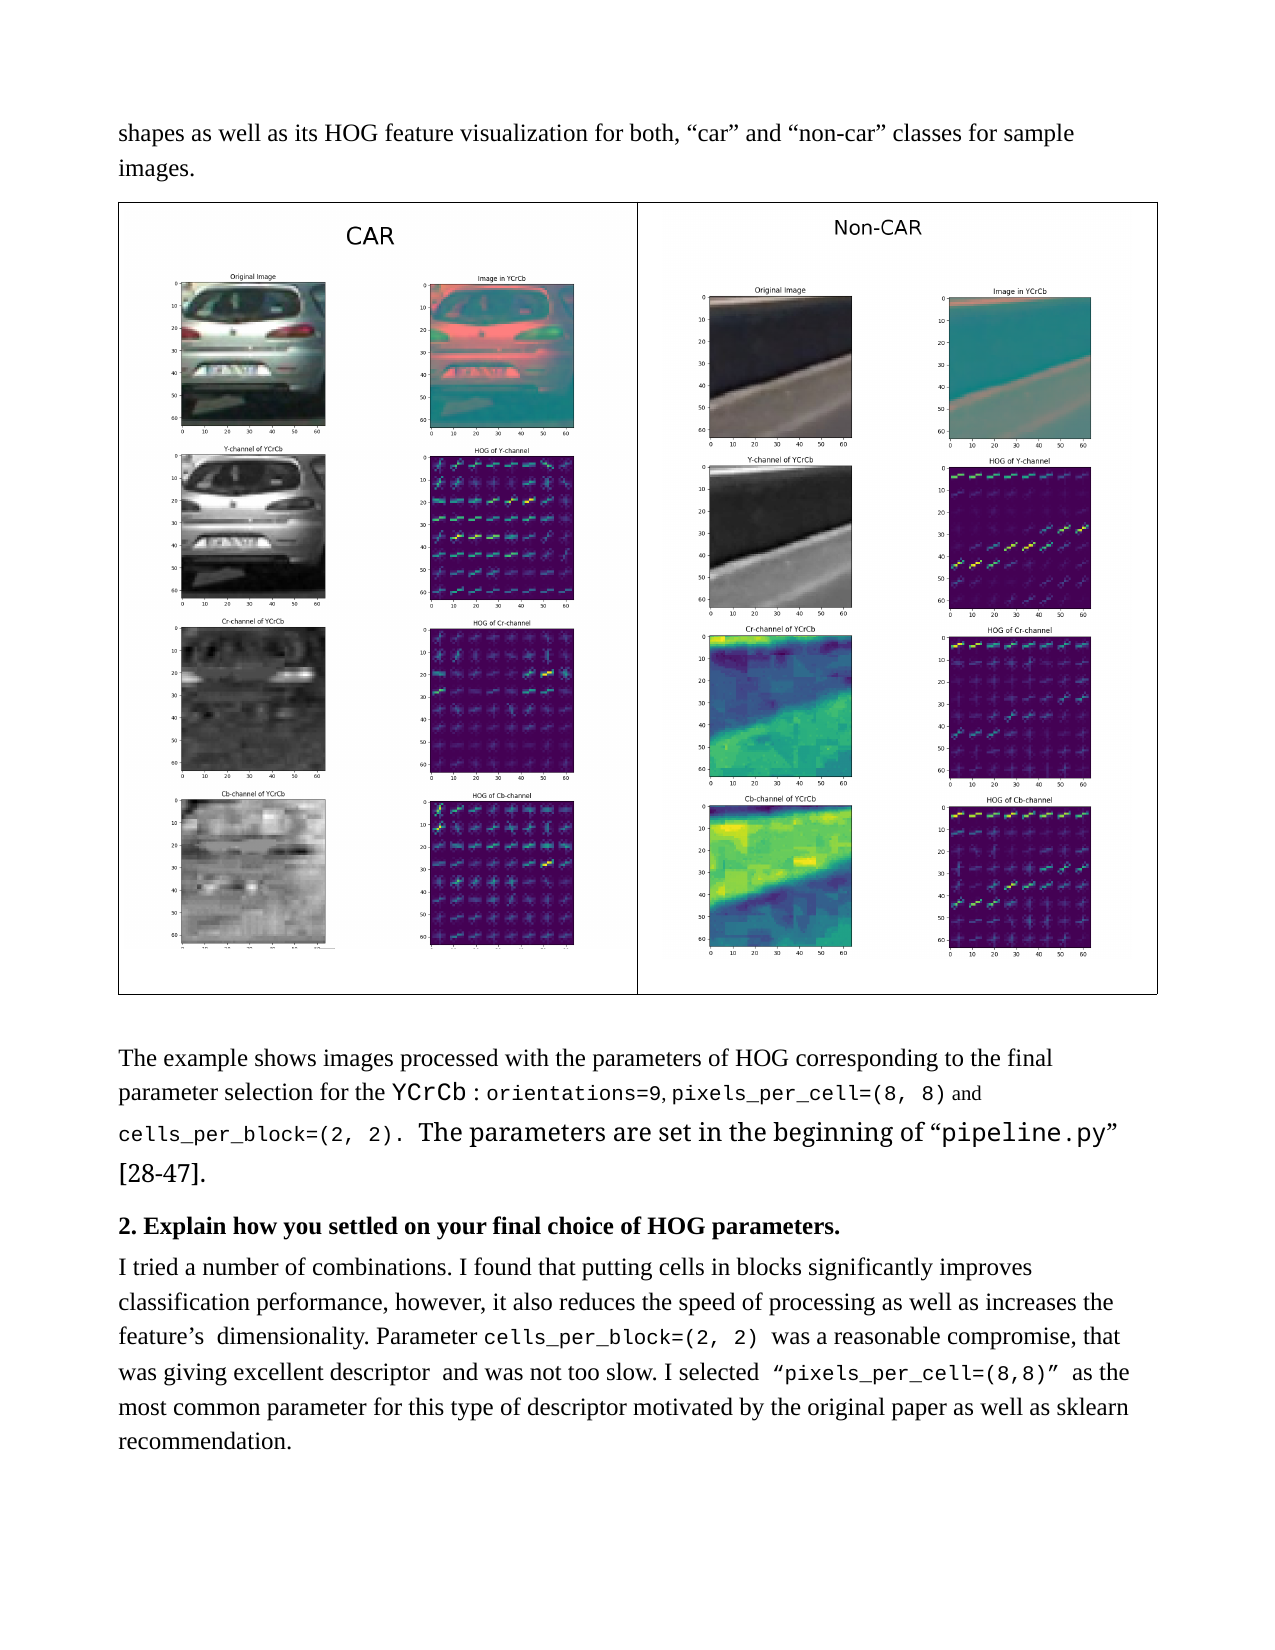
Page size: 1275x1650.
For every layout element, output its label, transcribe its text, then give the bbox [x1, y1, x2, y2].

table_header [638, 203, 1157, 993]
text I tried a number of combinations. I found that putting cells in blocks significantly improves classification performance, however, it also reduces the speed of processing as well as increases the feature’s dimensionality. Parameter cells_per_block=(2, 2) was a reasonable compromise, that was giving excellent descriptor and was not too slow. I selected “pixels_per_cell=(8,8)” as the most common parameter for this type of descriptor motivated by the original paper as well as sklearn recommendation. [118, 1252, 1157, 1455]
text shapes as well as its HOG feature visualization for both, “car” and “non-car” classes for sample images. [118, 118, 1157, 181]
subtitle 2. Explain how you settled on your final choice of HOG parameters. [118, 1211, 1157, 1240]
table_header [119, 203, 637, 993]
picture [661, 207, 1133, 959]
text The example shows images processed with the parameters of HOG corresponding to the final parameter selection for the YCrCb : orientations=9, pixels_per_cell=(8, 8) and cells_per_block=(2, 2). The parameters are set in the beginning of “pipeline.py” [28-47]. [118, 1043, 1157, 1190]
picture [123, 207, 632, 949]
